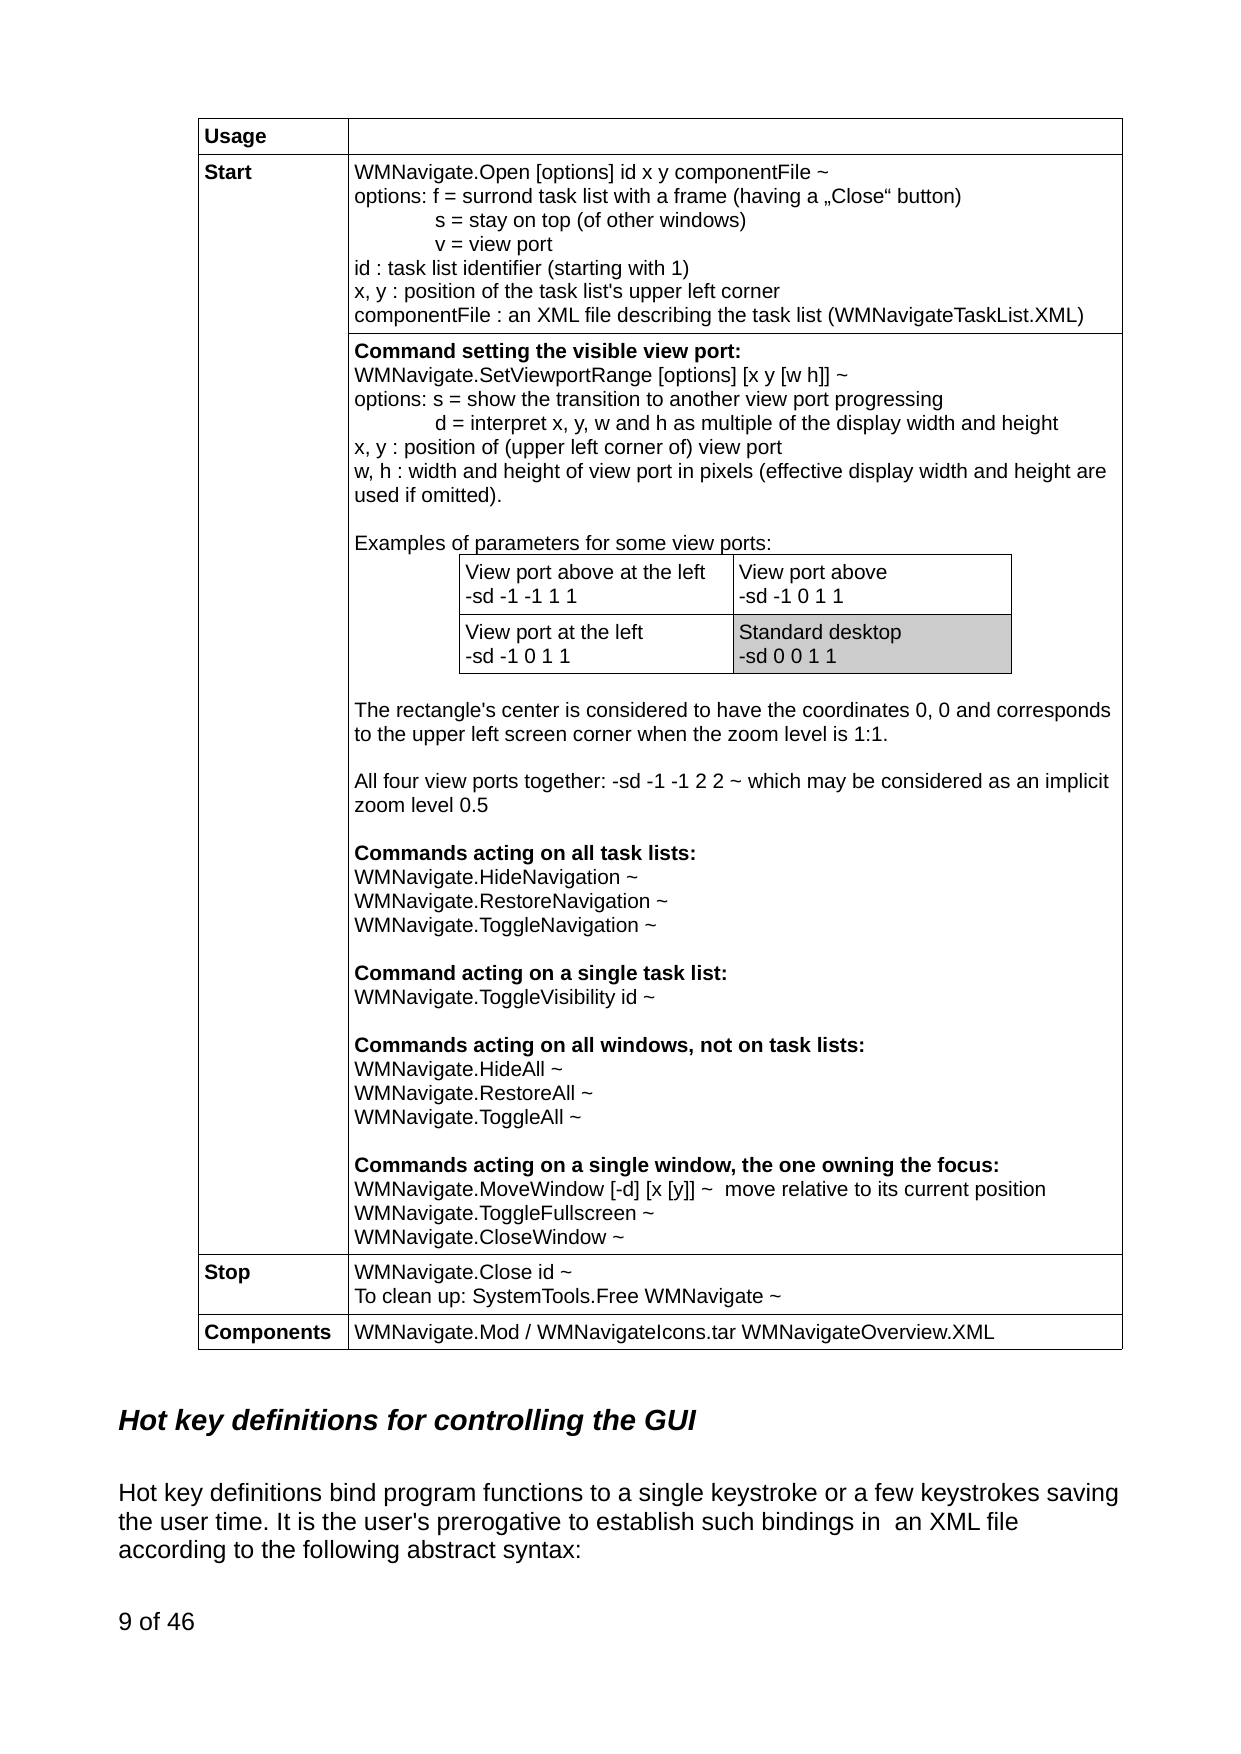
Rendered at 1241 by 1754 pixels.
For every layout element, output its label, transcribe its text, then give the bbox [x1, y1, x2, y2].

table_header [349, 119, 1122, 154]
table_cell Command setting the visible view port: WMNavigate.SetViewportRange [options] [x y [w h]] ~ options: s = show the transition to another view port progressing d = interpret x, y, w and h as multiple of the display width and height x, y : position of (upper left corner of) view port w, h : width and height of view port in pixels (effective display width and height are used if omitted). Examples of parameters for some view ports: The rectangle's center is considered to have the coordinates 0, 0 and corresponds to the upper left screen corner when the zoom level is 1:1. All four view ports together: -sd -1 -1 2 2 ~ which may be considered as an implicit zoom level 0.5 Commands acting on all task lists: WMNavigate.HideNavigation ~ WMNavigate.RestoreNavigation ~ WMNavigate.ToggleNavigation ~ Command acting on a single task list: WMNavigate.ToggleVisibility id ~ Commands acting on all windows, not on task lists: WMNavigate.HideAll ~ WMNavigate.RestoreAll ~ WMNavigate.ToggleAll ~ Commands acting on a single window, the one owning the focus: WMNavigate.MoveWindow [-d] [x [y]] ~ move relative to its current position WMNavigate.ToggleFullscreen ~ WMNavigate.CloseWindow ~ [349, 334, 1122, 1254]
table_header View port above at the left -sd -1 -1 1 1 [460, 555, 733, 614]
table_cell Start [199, 155, 348, 1254]
table_cell WMNavigate.Mod / WMNavigateIcons.tar WMNavigateOverview.XML [349, 1315, 1122, 1349]
table_cell Standard desktop -sd 0 0 1 1 [734, 615, 1011, 673]
table_cell Components [199, 1315, 348, 1349]
table_header View port above -sd -1 0 1 1 [734, 555, 1011, 614]
text Hot key definitions bind program functions to a single keystroke or a few keystrokes saving the user time. It is the user's prerogative to establish such bindings in an XML file according to the following abstract syntax: [118, 1478, 1122, 1564]
table_header Usage [199, 119, 348, 154]
table_cell View port at the left -sd -1 0 1 1 [460, 615, 733, 673]
subtitle Hot key definitions for controlling the GUI [118, 1403, 1122, 1437]
table_cell WMNavigate.Open [options] id x y componentFile ~ options: f = surrond task list with a frame (having a „Close“ button) s = stay on top (of other windows) v = view port id : task list identifier (starting with 1) x, y : position of the task list's upper left corner componentFile : an XML file describing the task list (WMNavigateTaskList.XML) [349, 155, 1122, 333]
table_cell Stop [199, 1255, 348, 1314]
table_cell WMNavigate.Close id ~ To clean up: SystemTools.Free WMNavigate ~ [349, 1255, 1122, 1314]
